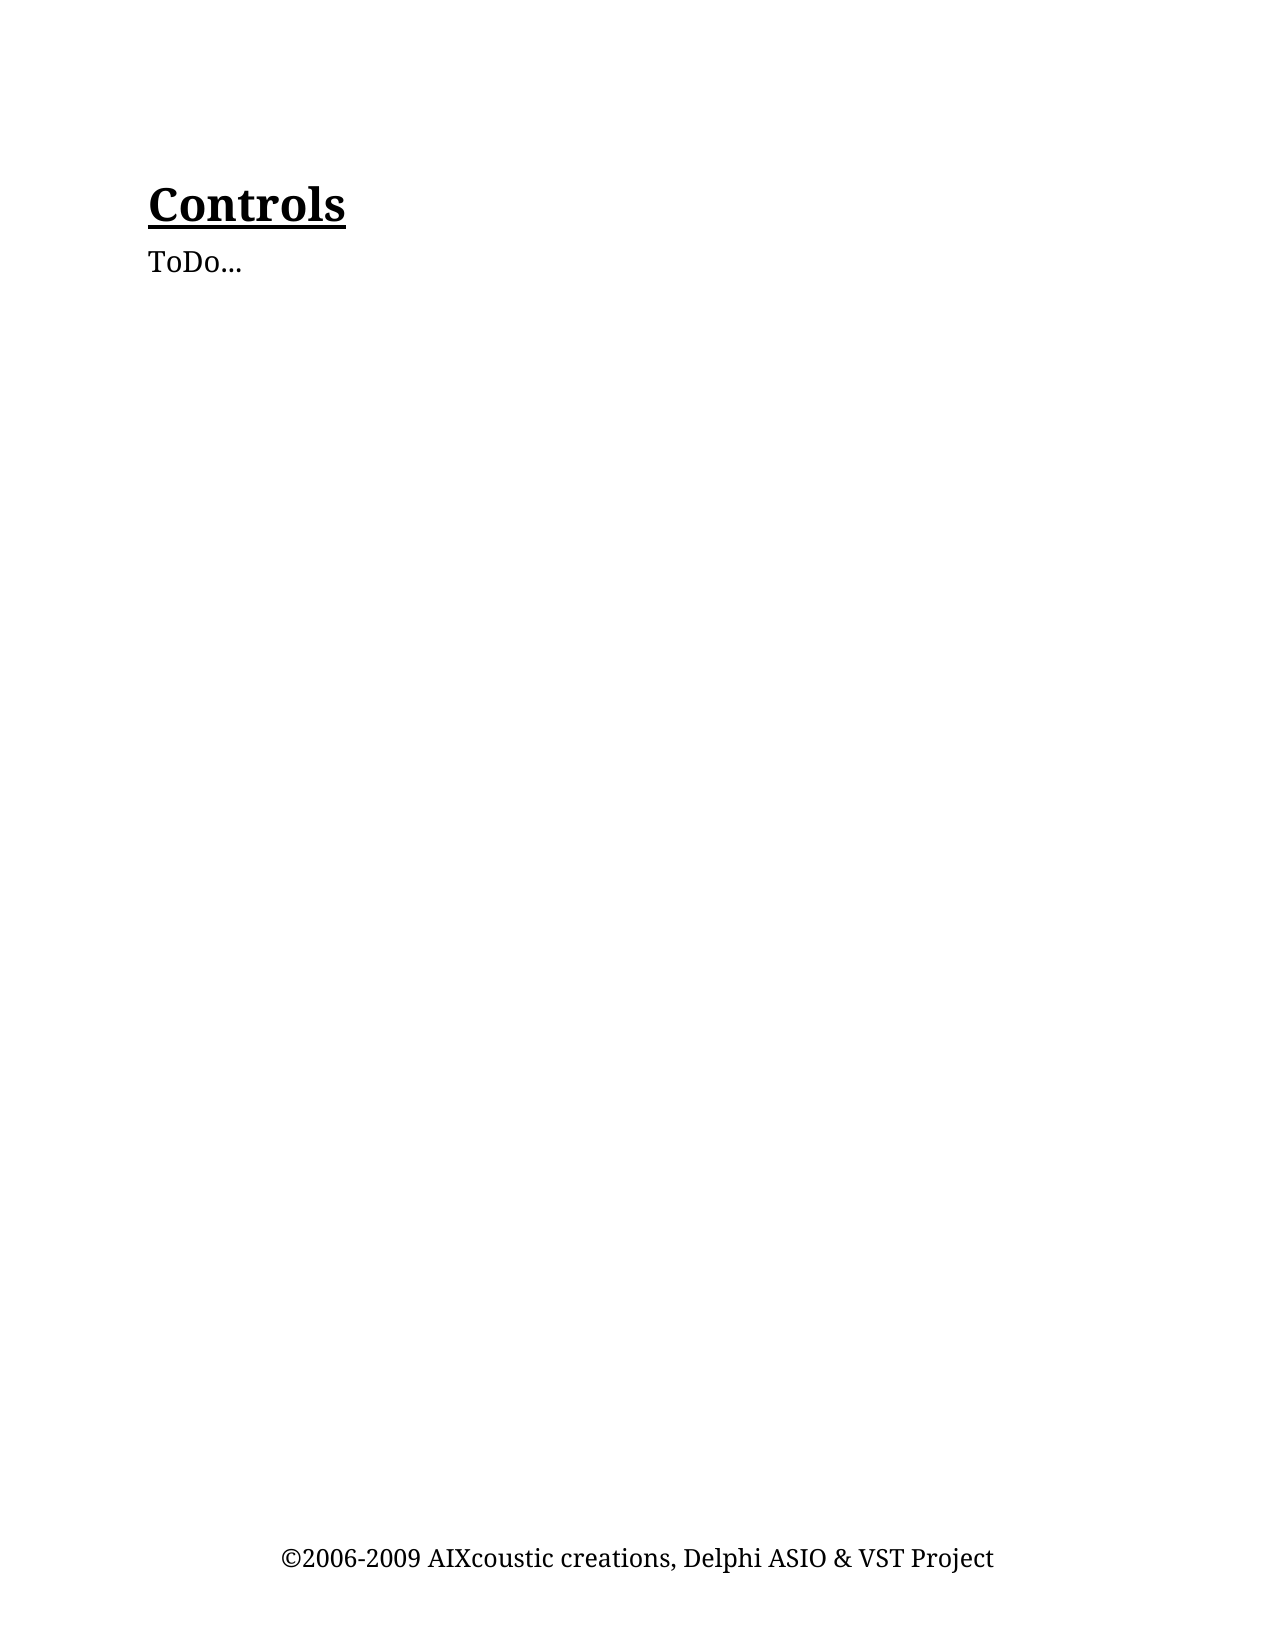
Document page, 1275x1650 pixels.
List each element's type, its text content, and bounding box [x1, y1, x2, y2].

subtitle Controls [148, 173, 1127, 235]
text ToDo... [148, 241, 1127, 281]
